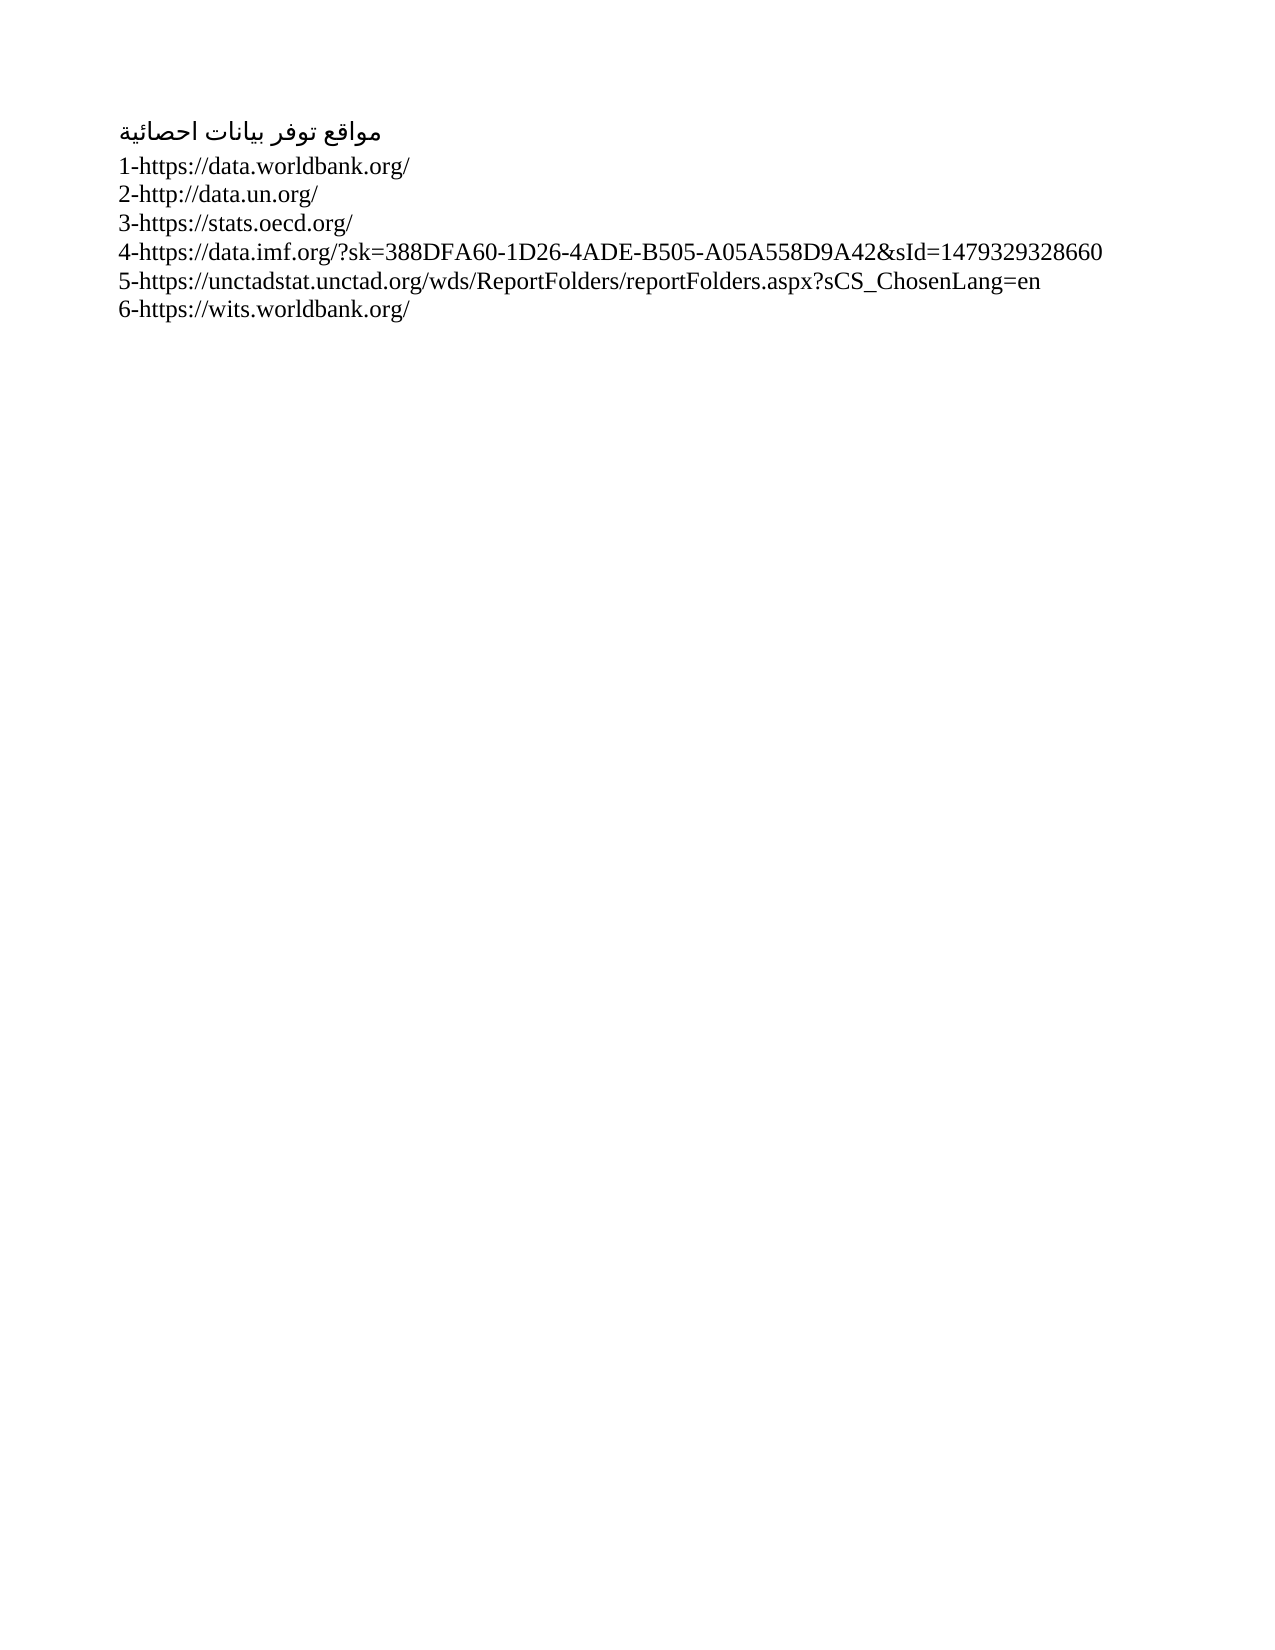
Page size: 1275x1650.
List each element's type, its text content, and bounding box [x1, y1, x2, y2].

text 2-http://data.un.org/ [118, 179, 1157, 208]
text 6-https://wits.worldbank.org/ [118, 294, 1157, 323]
text 5-https://unctadstat.unctad.org/wds/ReportFolders/reportFolders.aspx?sCS_ChosenLang=en [118, 266, 1157, 294]
text 3-https://stats.oecd.org/ [118, 208, 1157, 237]
text 4-https://data.imf.org/?sk=388DFA60-1D26-4ADE-B505-A05A558D9A42&sId=1479329328660 [118, 237, 1157, 266]
text 1-https://data.worldbank.org/ [118, 151, 1157, 179]
text مواقع توفر بيانات احصائية [118, 118, 1157, 151]
